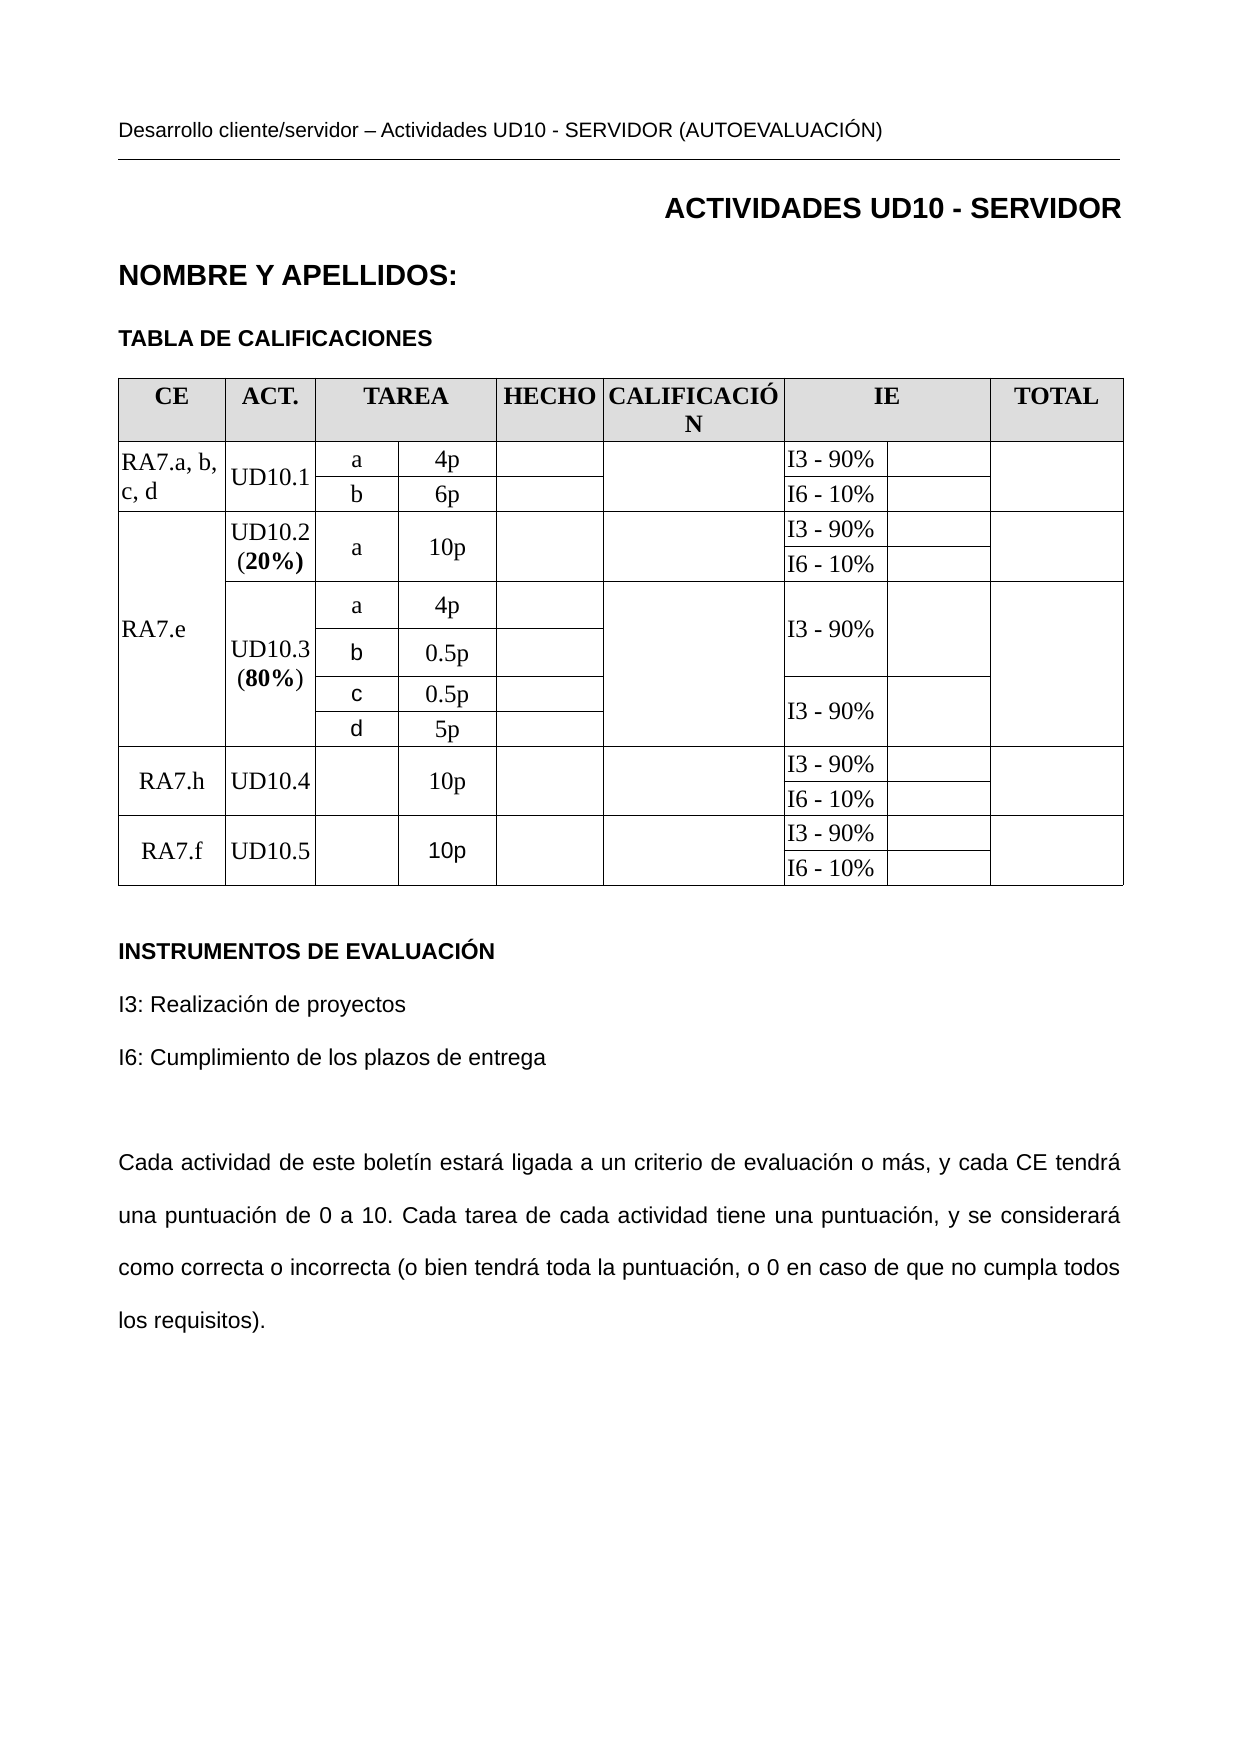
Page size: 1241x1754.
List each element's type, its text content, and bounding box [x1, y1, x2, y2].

text NOMBRE Y APELLIDOS: [118, 258, 1122, 291]
table_cell [888, 582, 990, 676]
table_cell I6 - 10% [785, 782, 887, 815]
table_cell d [316, 712, 398, 746]
table_cell UD10.2 (20%) [226, 512, 315, 581]
table_cell I6 - 10% [785, 547, 887, 581]
table_cell [604, 512, 784, 581]
table_cell [888, 747, 990, 781]
table_cell [497, 677, 603, 711]
table_cell I3 - 90% [785, 816, 887, 850]
table_cell 10p [399, 747, 496, 815]
table_cell I3 - 90% [785, 677, 887, 746]
table_cell UD10.3 (80%) [226, 582, 315, 746]
table_header TAREA [316, 379, 496, 441]
text INSTRUMENTOS DE EVALUACIÓN [118, 938, 1122, 964]
table_cell [888, 547, 990, 581]
table_cell [991, 442, 1123, 511]
text I3: Realización de proyectos [118, 991, 1122, 1017]
table_cell RA7.a, b, c, d [119, 442, 225, 511]
table_cell [991, 582, 1123, 746]
table_header TOTAL [991, 379, 1123, 441]
table_cell [888, 816, 990, 850]
table_header CE [119, 379, 225, 441]
table_header HECHO [497, 379, 603, 441]
table_cell [497, 512, 603, 581]
table_cell [991, 747, 1123, 815]
table_cell [888, 782, 990, 815]
table_cell [888, 677, 990, 746]
table_cell a [316, 582, 398, 628]
table_cell [497, 747, 603, 815]
text I6: Cumplimiento de los plazos de entrega [118, 1043, 1122, 1070]
table_cell 0.5p [399, 677, 496, 711]
table_cell [888, 851, 990, 885]
table_cell [888, 477, 990, 511]
table_cell UD10.1 [226, 442, 315, 511]
table_cell [604, 582, 784, 746]
table_cell [991, 816, 1123, 885]
text Cada actividad de este boletín estará ligada a un criterio de evaluación o más, y cada CE tendrá una puntuación de 0 a 10. Cada tarea de cada actividad tiene una puntuación, y se considerará como correcta o incorrecta (o bien tendrá toda la puntuación, o 0 en caso de que no cumpla todos los requisitos). [118, 1149, 1122, 1333]
table_cell [888, 512, 990, 546]
table_cell I6 - 10% [785, 477, 887, 511]
table_cell [604, 816, 784, 885]
table_cell I3 - 90% [785, 582, 887, 676]
table_cell [497, 629, 603, 676]
table_cell a [316, 512, 398, 581]
table_cell I3 - 90% [785, 442, 887, 476]
table_cell [497, 442, 603, 476]
table_cell [991, 512, 1123, 581]
table_cell 5p [399, 712, 496, 746]
table_cell 4p [399, 442, 496, 476]
table_cell b [316, 629, 398, 676]
table_cell I6 - 10% [785, 851, 887, 885]
table_cell 4p [399, 582, 496, 628]
table_cell [497, 477, 603, 511]
table_cell [604, 442, 784, 511]
table_header IE [785, 379, 990, 441]
table_header ACT. [226, 379, 315, 441]
table_cell [497, 712, 603, 746]
table_cell RA7.e [119, 512, 225, 746]
table_cell [316, 816, 398, 885]
table_cell 0.5p [399, 629, 496, 676]
table_cell [316, 747, 398, 815]
table_cell [888, 442, 990, 476]
table_cell UD10.5 [226, 816, 315, 885]
table_cell [497, 582, 603, 628]
table_cell RA7.f [119, 816, 225, 885]
table_cell I3 - 90% [785, 747, 887, 781]
subtitle ACTIVIDADES UD10 - SERVIDOR [118, 191, 1122, 224]
table_cell [497, 816, 603, 885]
table_cell UD10.4 [226, 747, 315, 815]
table_cell 10p [399, 816, 496, 885]
table_cell I3 - 90% [785, 512, 887, 546]
table_cell b [316, 477, 398, 511]
table_cell RA7.h [119, 747, 225, 815]
table_cell 10p [399, 512, 496, 581]
table_cell [604, 747, 784, 815]
table_cell a [316, 442, 398, 476]
table_cell c [316, 677, 398, 711]
table_header CALIFICACIÓN [604, 379, 784, 441]
table_cell 6p [399, 477, 496, 511]
text TABLA DE CALIFICACIONES [118, 325, 1122, 351]
